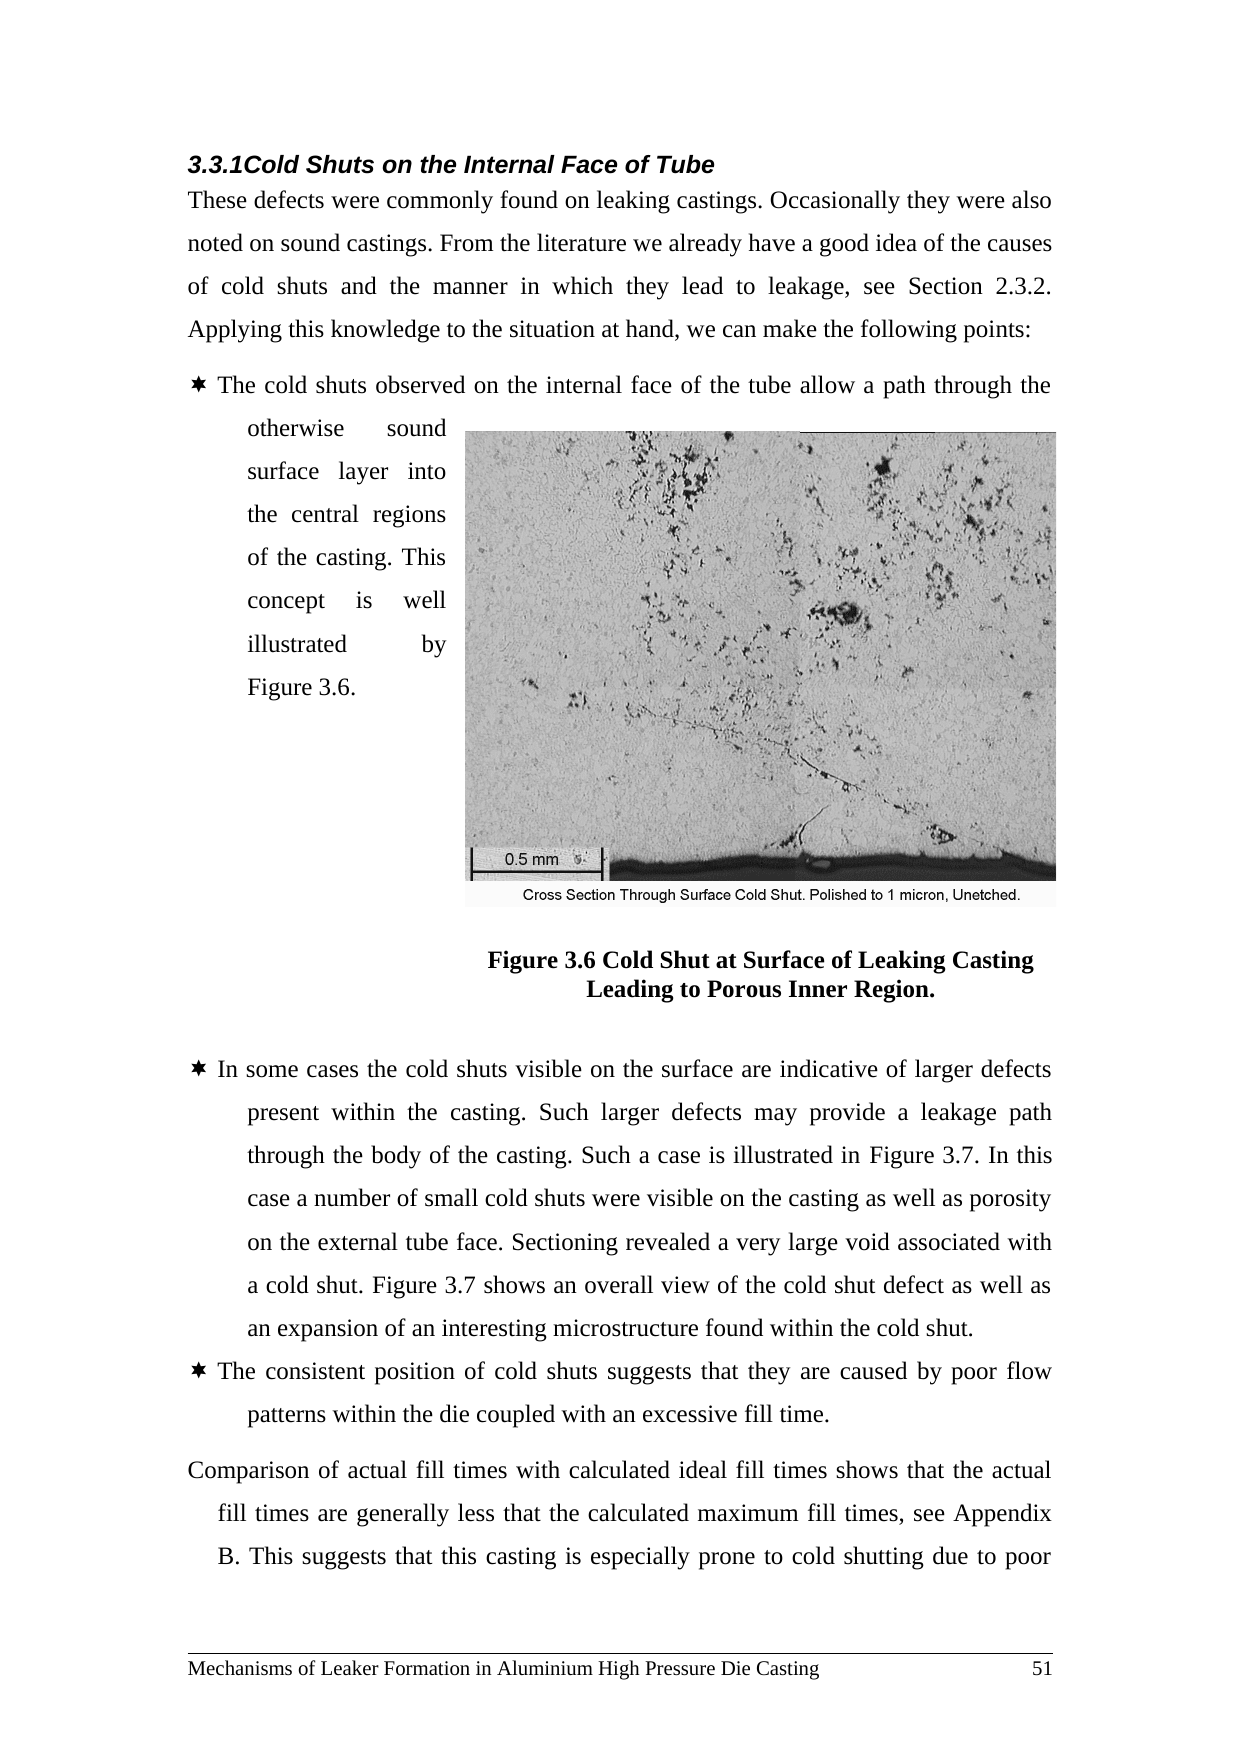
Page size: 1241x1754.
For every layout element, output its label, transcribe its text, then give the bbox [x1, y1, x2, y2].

list The cold shuts observed on the internal face of the tube allow a path through the otherwise sound surface layer into the central regions of the casting. This concept is well illustrated by Figure 3 .6. [187, 370, 1053, 1040]
picture [465, 431, 1057, 907]
text Comparison of actual fill times with calculated ideal fill times shows that the actual fill times are generally less that the calculated maximum fill times, see Appendix B. This suggests that this casting is especially prone to cold shutting due to poor [187, 1455, 1053, 1570]
subtitle Cold Shuts on the Internal Face of Tube [187, 150, 1053, 179]
text These defects were commonly found on leaking castings. Occasionally they were also noted on sound castings. From the literature we already have a good idea of the causes of cold shuts and the manner in which they lead to leakage, see Section 2.3.2. Applying this knowledge to the situation at hand, we can make the following points: [187, 185, 1053, 343]
list In some cases the cold shuts visible on the surface are indicative of larger defects present within the casting. Such larger defects may provide a leakage path through the body of the casting. Such a case is illustrated in Figure 3 .7. In this case a number of small cold shuts were visible on the casting as well as porosity on the external tube face. Sectioning revealed a very large void associated with a cold shut. Figure 3 .7 shows an overall view of the cold shut defect as well as an expansion of an interesting microstructure found within the cold shut. [187, 1054, 1053, 1342]
list The consistent position of cold shuts suggests that they are caused by poor flow patterns within the die coupled with an excessive fill time. [187, 1356, 1053, 1428]
list Figure 3.6 Cold Shut at Surface of Leaking Casting Leading to Porous Inner Region. [465, 946, 1056, 1003]
